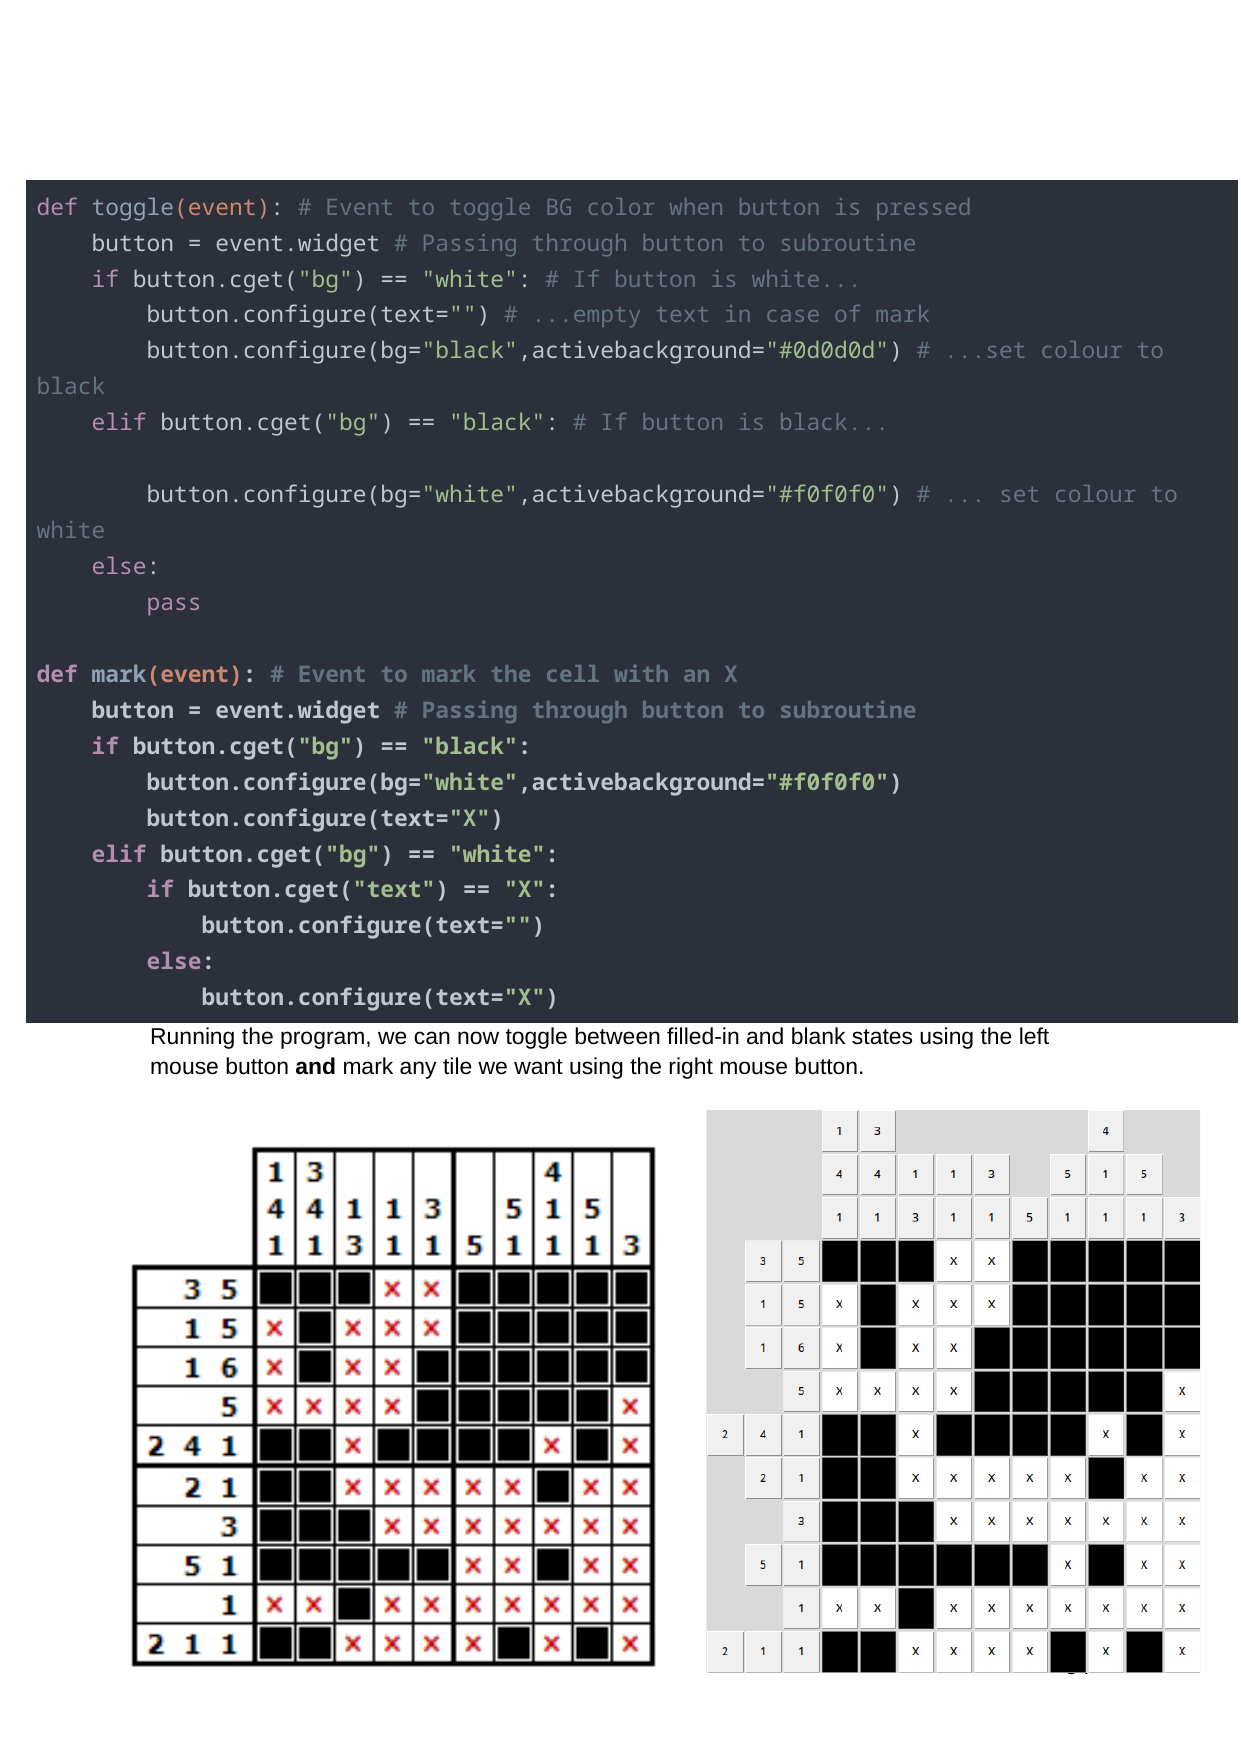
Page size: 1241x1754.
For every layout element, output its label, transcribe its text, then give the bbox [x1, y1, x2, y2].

picture [120, 1145, 662, 1673]
picture [706, 1110, 1200, 1673]
table_header def toggle(event): # Event to toggle BG color when button is pressed button = event.widget # Passing through button to subroutine if button.cget("bg") == "white": # If button is white... button.configure(text="") # ...empty text in case of mark button.configure(bg="black",activebackground="#0d0d0d") # ...set colour to black elif button.cget("bg") == "black": # If button is black... button.configure(bg="white",activebackground="#f0f0f0") # ... set colour to white else: pass def mark(event): # Event to mark the cell with an X button = event.widget # Passing through button to subroutine if button.cget("bg") == "black": button.configure(bg="white",activebackground="#f0f0f0") button.configure(text="X") elif button.cget("bg") == "white": if button.cget("text") == "X": button.configure(text="") else: button.configure(text="X") [26, 180, 1238, 1023]
text Running the program, we can now toggle between filled-in and blank states using the left mouse button and mark any tile we want using the right mouse button. [150, 1023, 1090, 1079]
